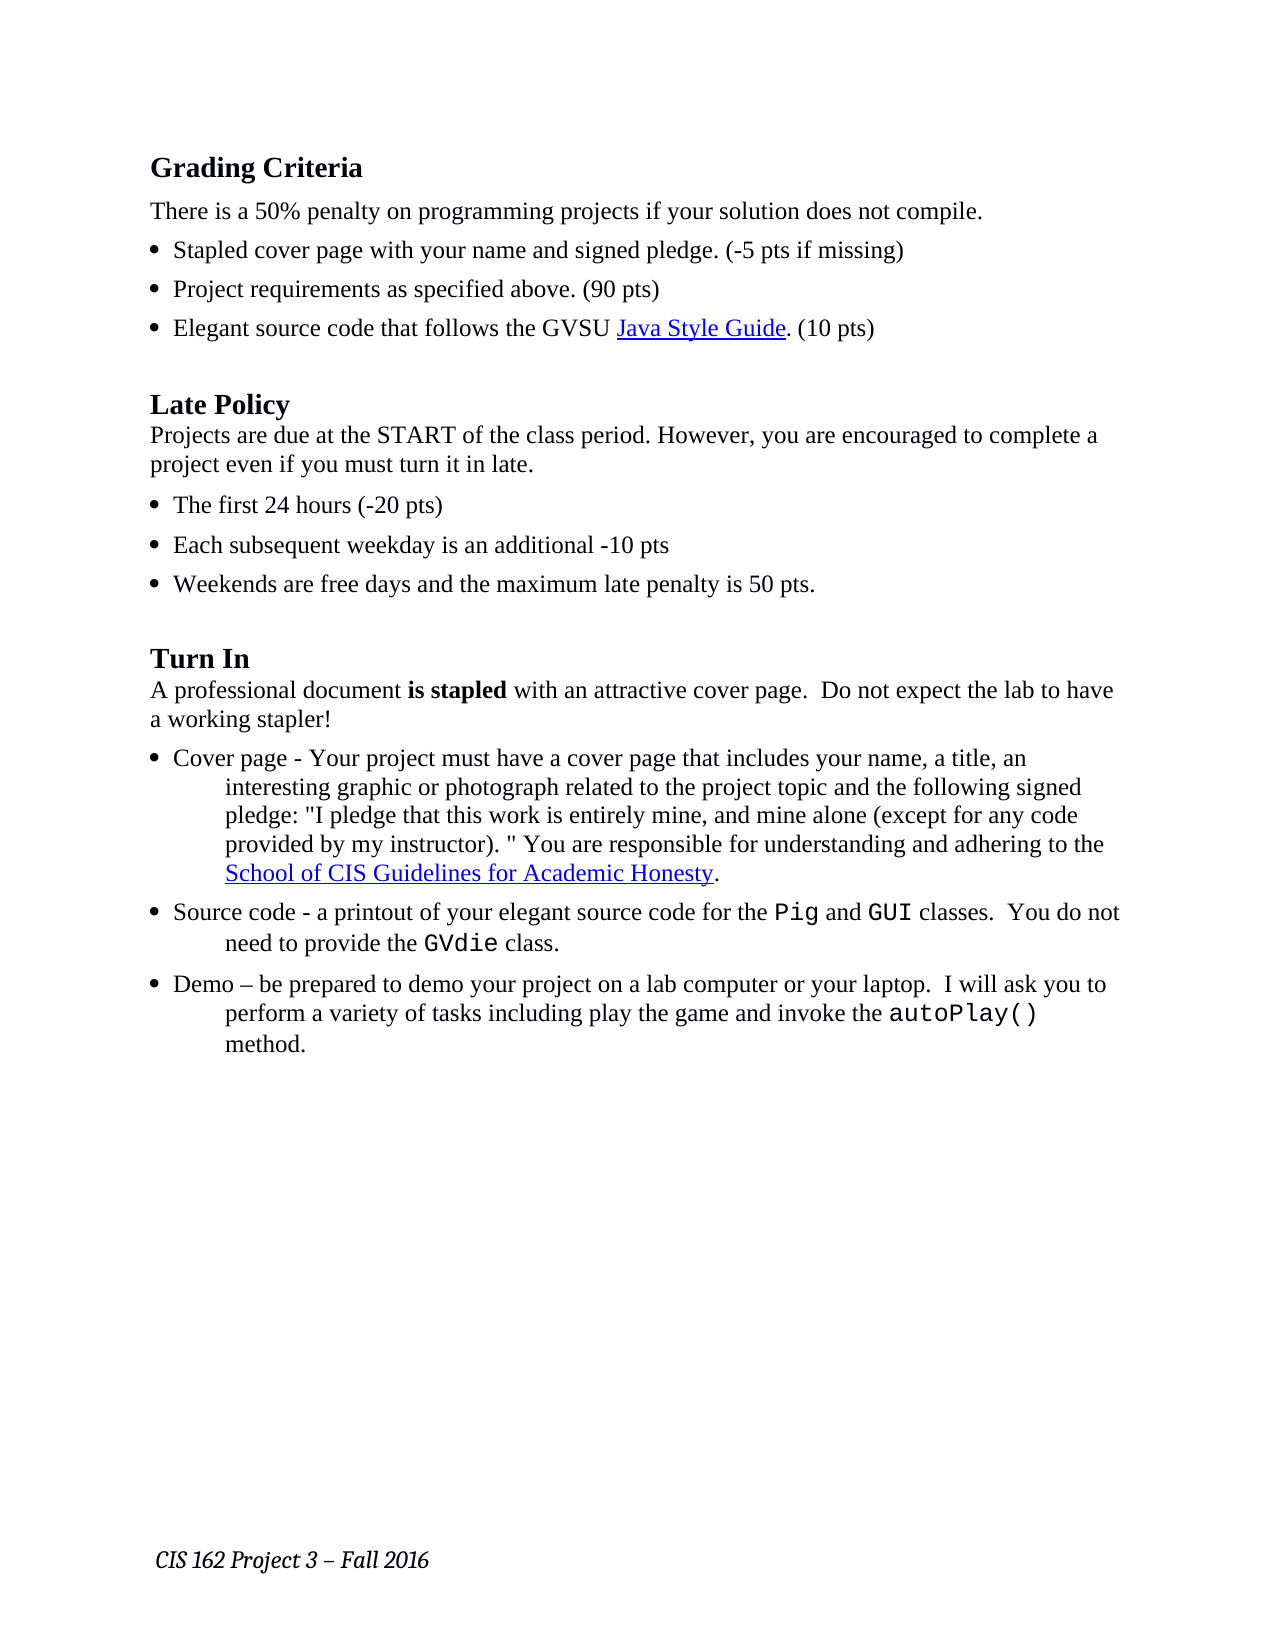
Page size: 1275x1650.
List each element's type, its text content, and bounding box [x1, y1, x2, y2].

list Weekends are free days and the maximum late penalty is 50 pts. [150, 569, 1125, 598]
list Cover page - Your project must have a cover page that includes your name, a title, an interesting graphic or photograph related to the project topic and the following signed pledge: "I pledge that this work is entirely mine, and mine alone (except for any code provided by my instructor). " You are responsible for understanding and adhering to the School of CIS Guidelines for Academic Honesty. [150, 743, 1125, 887]
text Projects are due at the START of the class period. However, you are encouraged to complete a project even if you must turn it in late. [150, 421, 1125, 478]
text Turn In [150, 642, 1125, 675]
text Grading Criteria [150, 150, 1125, 183]
text A professional document is stapled with an attractive cover page. Do not expect the lab to have a working stapler! [150, 675, 1125, 733]
list Project requirements as specified above. (90 pts) [150, 274, 1125, 303]
list Demo – be prepared to demo your project on a lab computer or your laptop. I will ask you to perform a variety of tasks including play the game and invoke the autoPlay() method. [150, 969, 1125, 1058]
list The first 24 hours (-20 pts) [150, 491, 1125, 519]
list Elegant source code that follows the GVSU Java Style Guide. (10 pts) [150, 313, 1125, 343]
list Source code - a printout of your elegant source code for the Pig and GUI classes. You do not need to provide the GVdie class. [150, 897, 1125, 959]
text Late Policy [150, 387, 1125, 421]
list Each subsequent weekday is an additional -10 pts [150, 530, 1125, 558]
list Stapled cover page with your name and signed pledge. (-5 pts if missing) [150, 235, 1125, 264]
text There is a 50% penalty on programming projects if your solution does not compile. [150, 196, 1125, 225]
